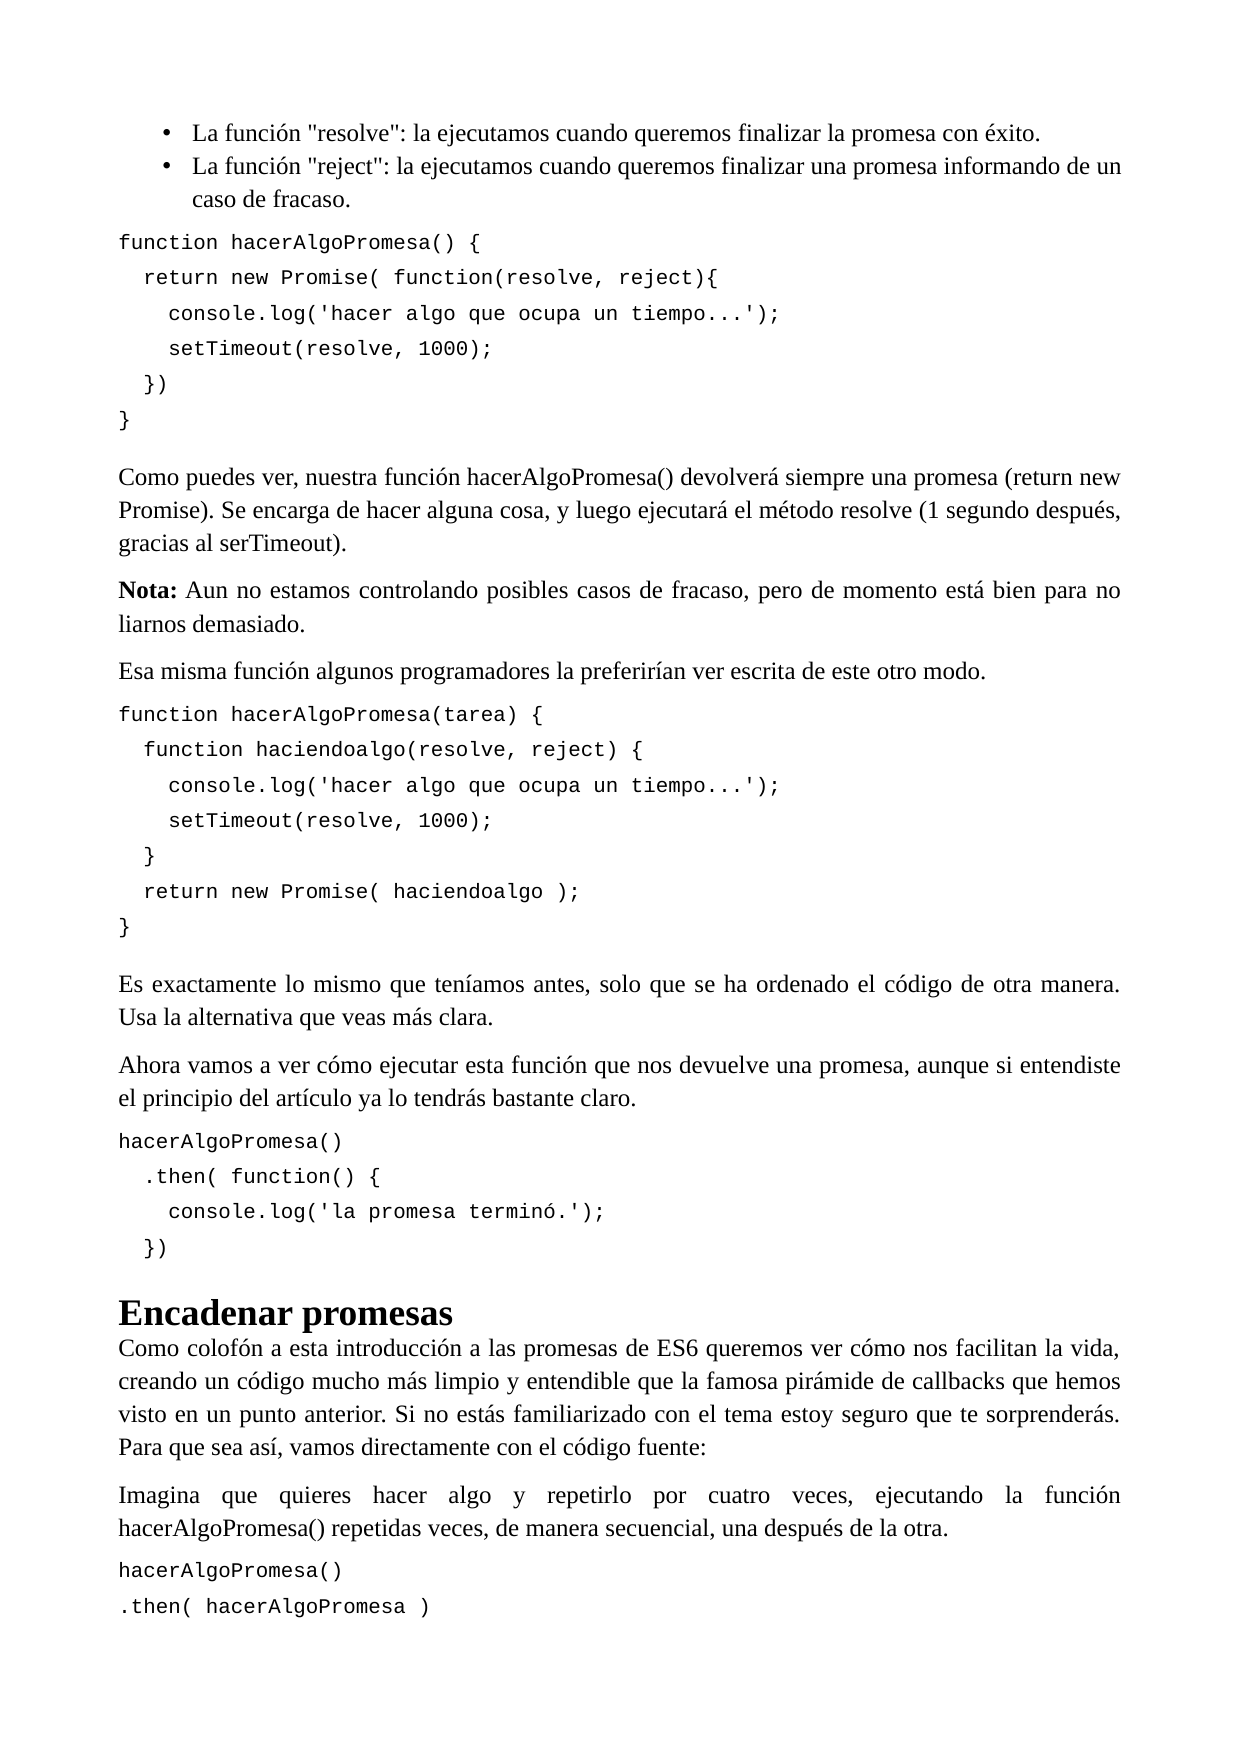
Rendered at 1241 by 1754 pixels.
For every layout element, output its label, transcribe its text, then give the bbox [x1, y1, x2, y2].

text hacerAlgoPromesa() [118, 1131, 1122, 1154]
text return new Promise( haciendoalgo ); [118, 881, 1122, 904]
text function hacerAlgoPromesa(tarea) { [118, 704, 1122, 727]
text setTimeout(resolve, 1000); [118, 338, 1122, 362]
text .then( function() { [118, 1166, 1122, 1190]
text } [118, 409, 1122, 432]
text hacerAlgoPromesa() [118, 1561, 1122, 1584]
text function haciendoalgo(resolve, reject) { [118, 739, 1122, 763]
text Es exactamente lo mismo que teníamos antes, solo que se ha ordenado el código de otra manera. Usa la alternativa que veas más clara. [118, 969, 1122, 1031]
text }) [118, 1237, 1122, 1261]
text setTimeout(resolve, 1000); [118, 810, 1122, 834]
text Como colofón a esta introducción a las promesas de ES6 queremos ver cómo nos facilitan la vida, creando un código mucho más limpio y entendible que la famosa pirámide de callbacks que hemos visto en un punto anterior. Si no estás familiarizado con el tema estoy seguro que te sorprenderás. Para que sea así, vamos directamente con el código fuente: [118, 1333, 1122, 1461]
list La función "reject": la ejecutamos cuando queremos finalizar una promesa informando de un caso de fracaso. [162, 151, 1122, 213]
text function hacerAlgoPromesa() { [118, 232, 1122, 255]
text } [118, 846, 1122, 869]
text Imagina que quieres hacer algo y repetirlo por cuatro veces, ejecutando la función hacerAlgoPromesa() repetidas veces, de manera secuencial, una después de la otra. [118, 1480, 1122, 1542]
text return new Promise( function(resolve, reject){ [118, 267, 1122, 291]
text console.log('hacer algo que ocupa un tiempo...'); [118, 303, 1122, 326]
text console.log('hacer algo que ocupa un tiempo...'); [118, 775, 1122, 798]
text } [118, 916, 1122, 940]
text Nota: Aun no estamos controlando posibles casos de fracaso, pero de momento está bien para no liarnos demasiado. [118, 576, 1122, 637]
text Ahora vamos a ver cómo ejecutar esta función que nos devuelve una promesa, aunque si entendiste el principio del artículo ya lo tendrás bastante claro. [118, 1050, 1122, 1112]
text .then( hacerAlgoPromesa ) [118, 1596, 1122, 1619]
subtitle Encadenar promesas [118, 1290, 1122, 1333]
list La función "resolve": la ejecutamos cuando queremos finalizar la promesa con éxito. [162, 118, 1122, 147]
text Como puedes ver, nuestra función hacerAlgoPromesa() devolverá siempre una promesa (return new Promise). Se encarga de hacer alguna cosa, y luego ejecutará el método resolve (1 segundo después, gracias al serTimeout). [118, 462, 1122, 557]
text }) [118, 373, 1122, 397]
text console.log('la promesa terminó.'); [118, 1202, 1122, 1225]
text Esa misma función algunos programadores la preferirían ver escrita de este otro modo. [118, 656, 1122, 685]
